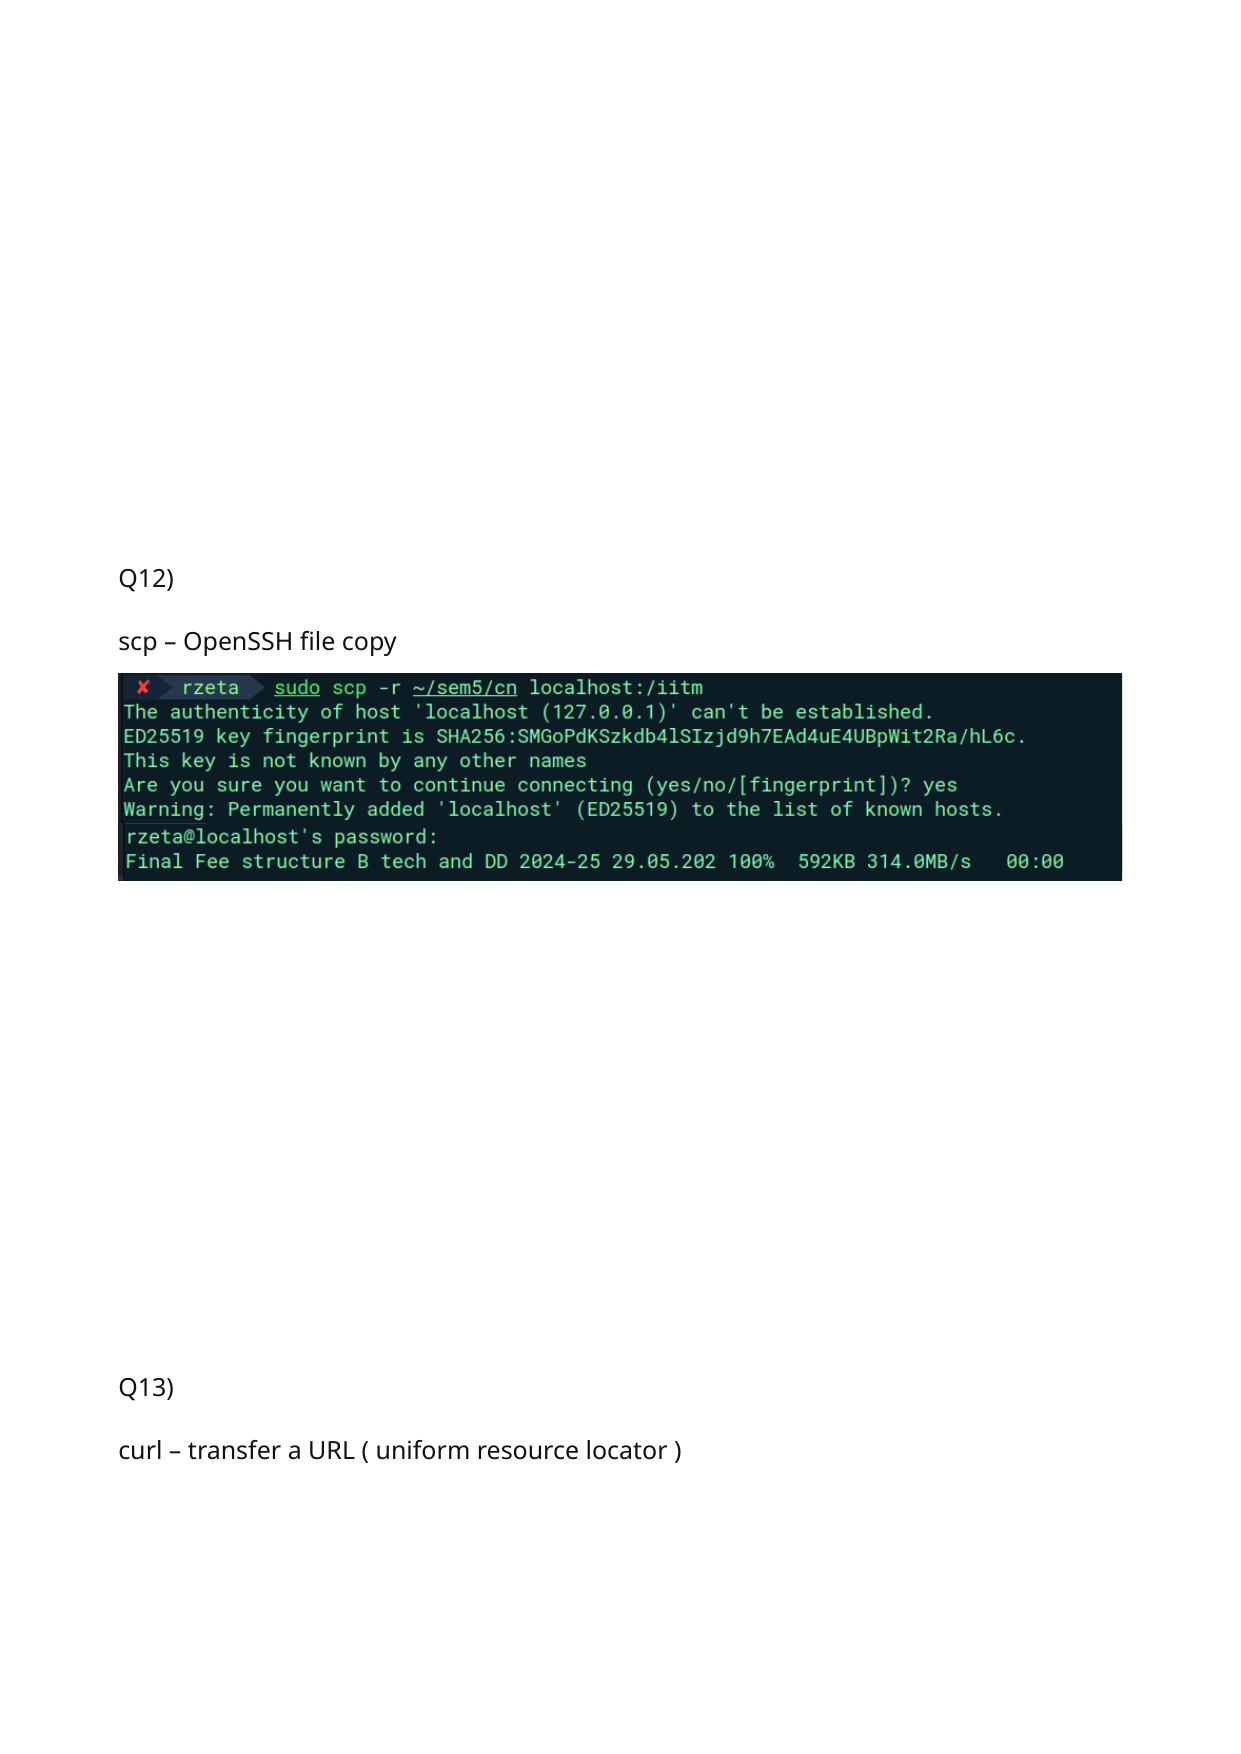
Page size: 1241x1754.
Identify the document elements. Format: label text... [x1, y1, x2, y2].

text scp – OpenSSH file copy [118, 624, 1122, 658]
text Q12) [118, 118, 1122, 595]
text Q13) [118, 1369, 1122, 1404]
text curl – transfer a URL ( uniform resource locator ) [118, 1432, 1122, 1466]
picture [118, 673, 1123, 881]
